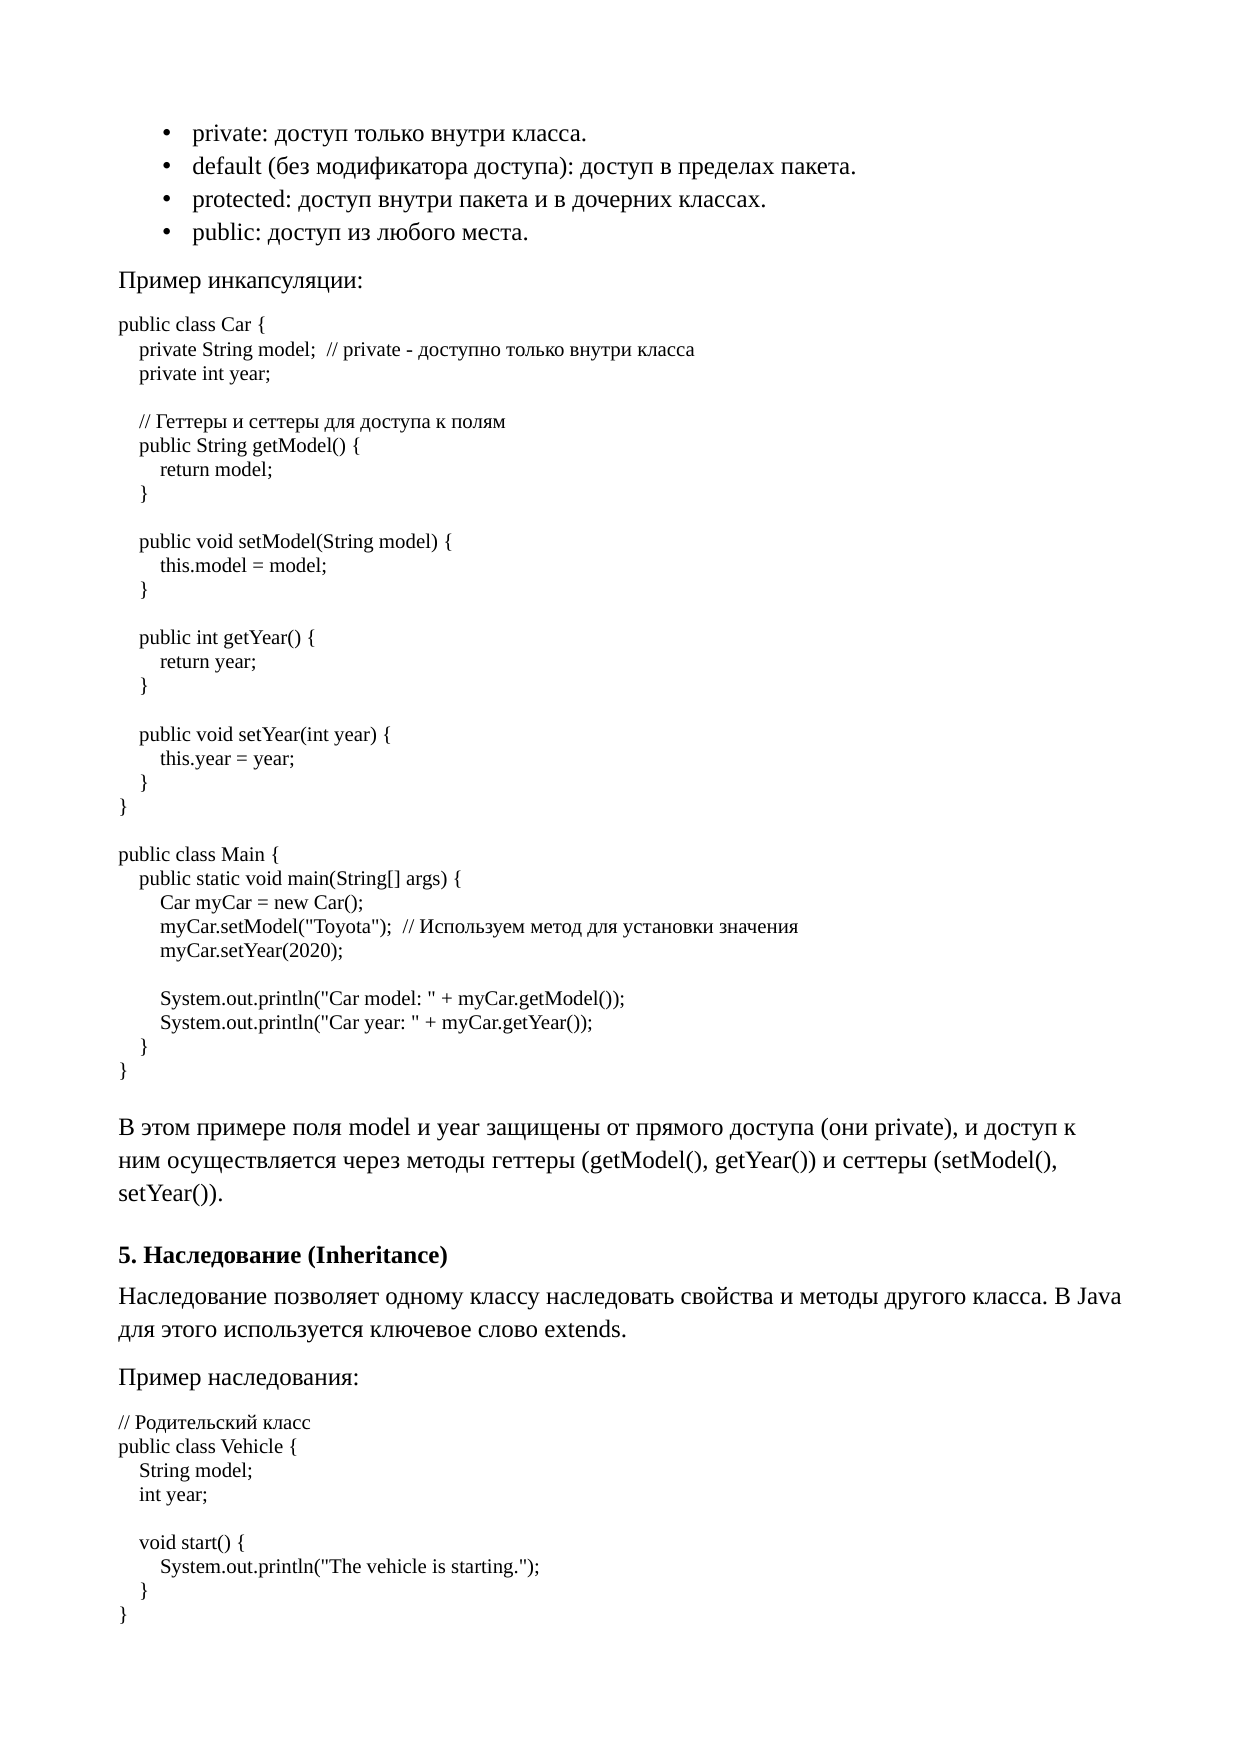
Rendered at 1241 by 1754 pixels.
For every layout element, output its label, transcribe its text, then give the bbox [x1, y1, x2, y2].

text Пример наследования: [118, 1362, 1122, 1391]
text Пример инкапсуляции: [118, 265, 1122, 293]
text System.out.println("Car model: " + myCar.getModel()); [118, 986, 1122, 1010]
text private int year; [118, 361, 1122, 384]
text myCar.setYear(2020); [118, 938, 1122, 962]
text public class Vehicle { [118, 1434, 1122, 1458]
text public int getYear() { [118, 625, 1122, 649]
text this.model = model; [118, 553, 1122, 577]
list public: доступ из любого места. [162, 217, 1122, 246]
text return model; [118, 457, 1122, 481]
text System.out.println("The vehicle is starting."); [118, 1554, 1122, 1578]
text } [118, 1602, 1122, 1626]
text return year; [118, 649, 1122, 673]
text } [118, 673, 1122, 697]
text } [118, 577, 1122, 601]
text public String getModel() { [118, 433, 1122, 457]
list private: доступ только внутри класса. [162, 118, 1122, 147]
text public static void main(String[] args) { [118, 866, 1122, 890]
text } [118, 1058, 1122, 1082]
text } [118, 769, 1122, 794]
subtitle 5. Наследование (Inheritance) [118, 1240, 1122, 1269]
text Наследование позволяет одному классу наследовать свойства и методы другого класса. В Java для этого используется ключевое слово extends. [118, 1281, 1122, 1343]
text В этом примере поля model и year защищены от прямого доступа (они private), и доступ к ним осуществляется через методы геттеры (getModel(), getYear()) и сеттеры (setModel(), setYear()). [118, 1112, 1122, 1207]
text public class Main { [118, 842, 1122, 866]
list default (без модификатора доступа): доступ в пределах пакета. [162, 151, 1122, 180]
text String model; [118, 1458, 1122, 1482]
text public void setYear(int year) { [118, 721, 1122, 746]
text } [118, 794, 1122, 818]
text } [118, 1578, 1122, 1602]
text Car myCar = new Car(); [118, 890, 1122, 914]
text // Родительский класс [118, 1409, 1122, 1434]
text public void setModel(String model) { [118, 529, 1122, 553]
text this.year = year; [118, 746, 1122, 769]
text // Геттеры и сеттеры для доступа к полям [118, 409, 1122, 433]
text int year; [118, 1482, 1122, 1506]
text private String model; // private - доступно только внутри класса [118, 336, 1122, 361]
text System.out.println("Car year: " + myCar.getYear()); [118, 1010, 1122, 1034]
text myCar.setModel("Toyota"); // Используем метод для установки значения [118, 914, 1122, 938]
text } [118, 481, 1122, 505]
list protected: доступ внутри пакета и в дочерних классах. [162, 184, 1122, 213]
text } [118, 1034, 1122, 1058]
text void start() { [118, 1530, 1122, 1554]
text public class Car { [118, 312, 1122, 336]
